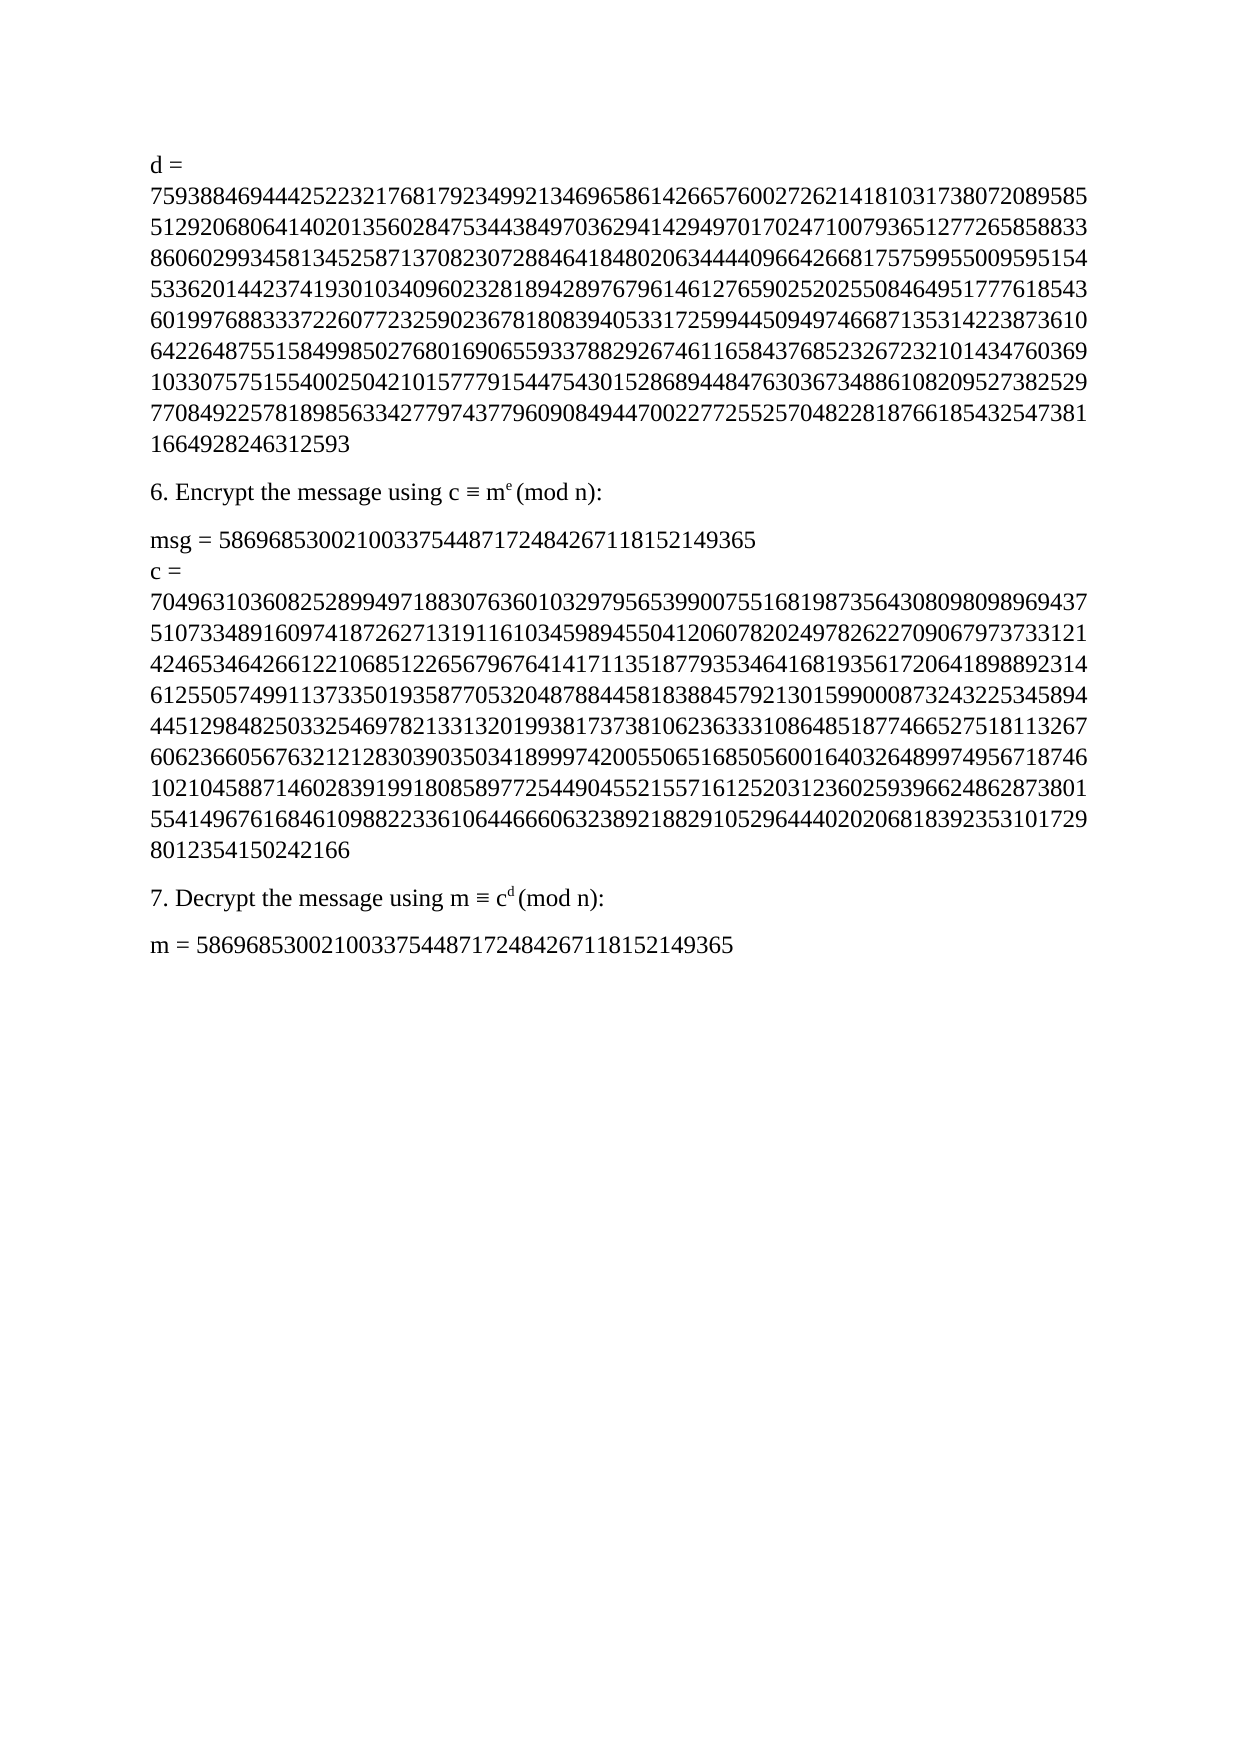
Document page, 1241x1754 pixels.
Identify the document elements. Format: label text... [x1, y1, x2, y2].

text 6. Encrypt the message using c ≡ me (mod n): [150, 477, 1090, 506]
text d = 7593884694442522321768179234992134696586142665760027262141810317380720895855129206806414020135602847534438497036294142949701702471007936512772658588338606029934581345258713708230728846418480206344440966426681757599550095951545336201442374193010340960232818942897679614612765902520255084649517776185436019976883337226077232590236781808394053317259944509497466871353142238736106422648755158499850276801690655933788292674611658437685232672321014347603691033075751554002504210157779154475430152868944847630367348861082095273825297708492257818985633427797437796090849447002277255257048228187661854325473811664928246312593 [150, 150, 1090, 458]
text 7. Decrypt the message using m ≡ cd (mod n): [150, 883, 1090, 912]
text m = 5869685300210033754487172484267118152149365 [150, 931, 1090, 959]
text msg = 5869685300210033754487172484267118152149365 c = 7049631036082528994971883076360103297956539900755168198735643080980989694375107334891609741872627131911610345989455041206078202497826227090679737331214246534642661221068512265679676414171135187793534641681935617206418988923146125505749911373350193587705320487884458183884579213015990008732432253458944451298482503325469782133132019938173738106236333108648518774665275181132676062366056763212128303903503418999742005506516850560016403264899749567187461021045887146028391991808589772544904552155716125203123602593966248628738015541496761684610988223361064466606323892188291052964440202068183923531017298012354150242166 [150, 525, 1090, 864]
